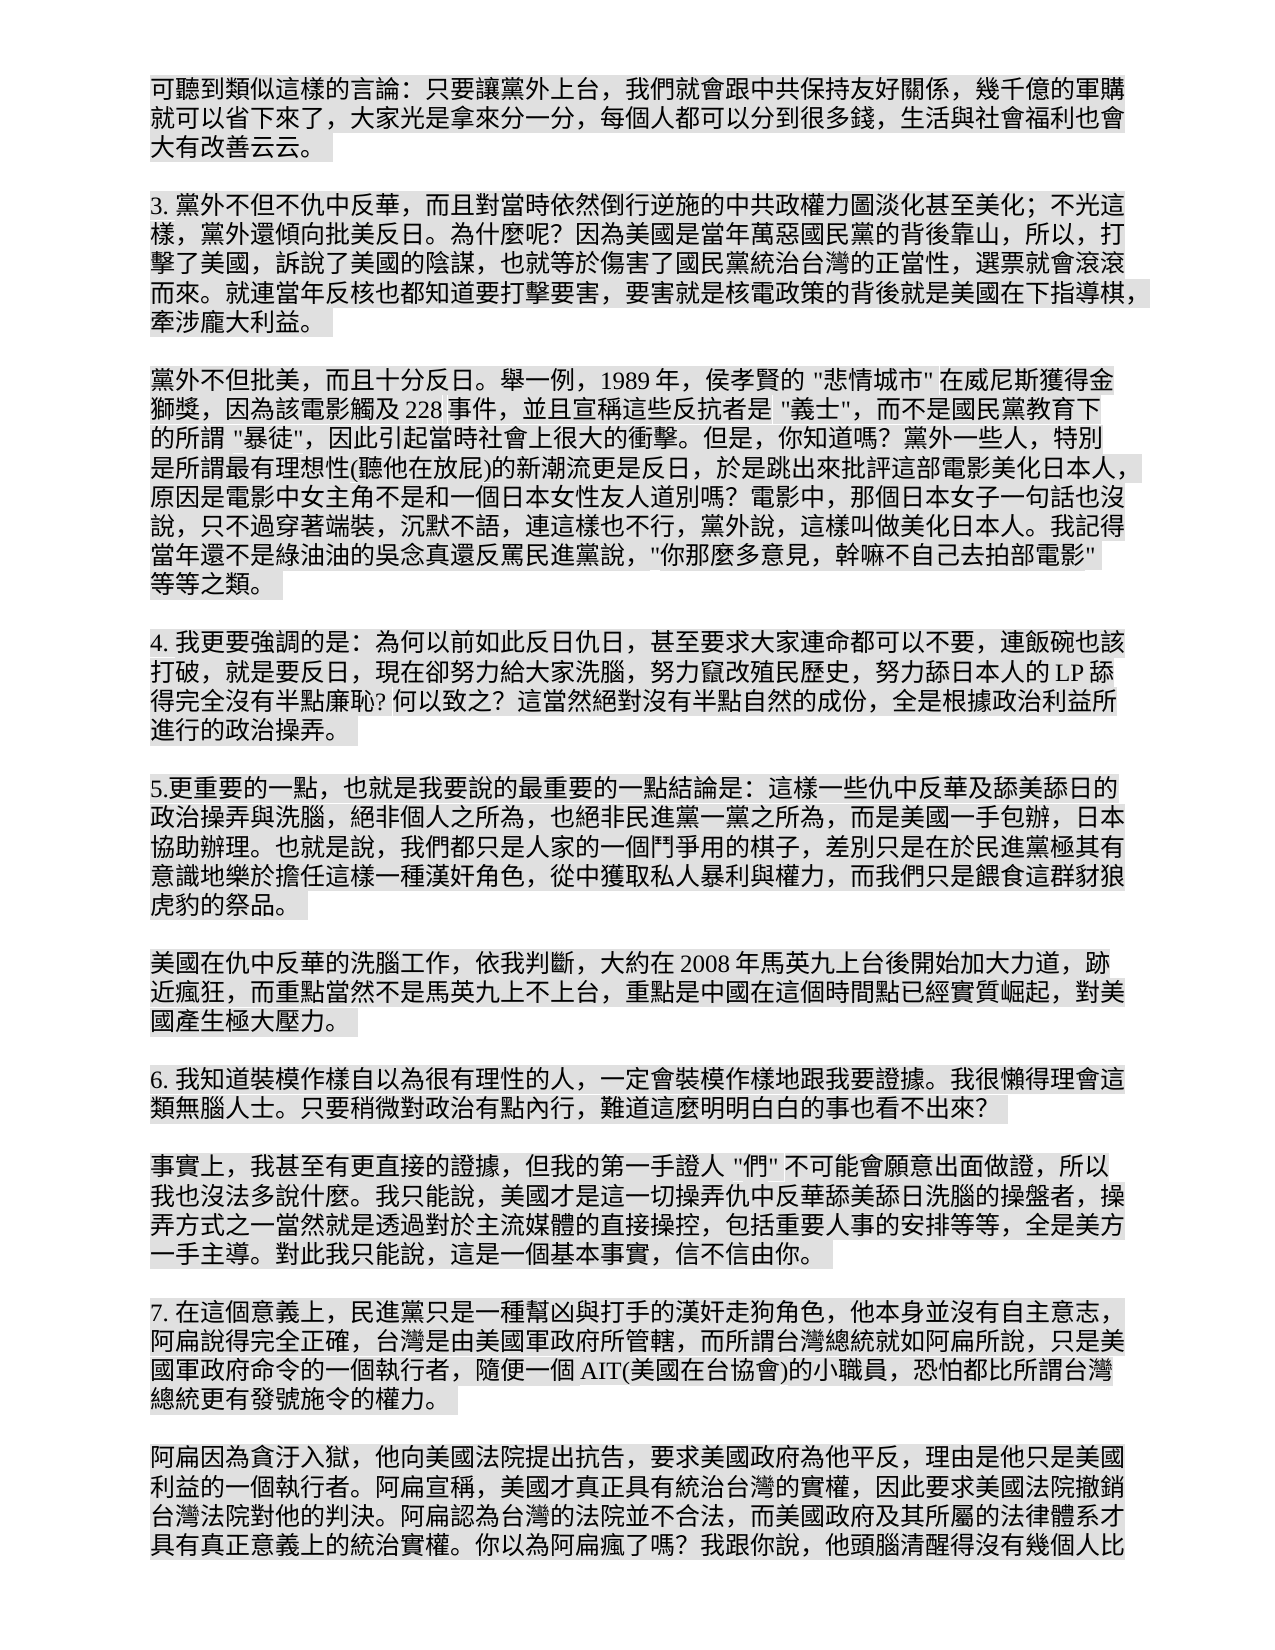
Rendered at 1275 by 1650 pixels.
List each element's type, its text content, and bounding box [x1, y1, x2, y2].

text 好吧，公布答案，作者是呂秀蓮，書名叫 "尋找另一扇窗"，燈謎的答案當然就是綠色生物的主子囉。所以，中獎的是隆誌。獎品再想辦法送到您手上。 我只是因為搬家整理東西，剛好看到這書就隨手翻一下，並不是刻意要去找出什麼黑資料，而我要強調的也就是這一點。這樣一些言論絕非特例，而是當年黨外的普遍態度。也就是說： 1. 什麼支那賤畜等等這些仇中反華的流行潮流或什麼天然獨等等，是阿扁2000年上台後才開始大力炒作而成。2008年，雖然換馬英九上台，但綠營的炒作仇中反華以及朝著舔美舔日的方向洗腦下一代，卻更是變本加厲。在這之前，黨外並不反中。不但不反，而且態度上普遍親善友好，並且以中國人自居。 因此，時下流行的這樣一種說法，把台灣這些年來甚囂塵上的仇中反華潮流說成是一種彷彿天經地義、彷彿只要是人盡皆仇中反華、彷彿自古以來台灣人就拼命唾棄中國等等等，全屬一派胡言，完全背離基本事實。就連林義雄當年的省議員競選文宣都是打著 "做一個堂堂正正的中國人" 為口號。 2. 黨外不但一點都不敵視自己生為中國人的基本事實，就連對中國共產黨也都刻意傾向美化或淡化，以便對抗國民黨的反共宣傳。比方說，我還找到一本 "美麗島雜誌" 第二期。印象中，它一共只發行四期，美麗島事件就爆發了。這一期裏頭有一篇所謂台獨理論大師林濁水的文章叫 "綠卡攻防戰"，小標題是 "推波助瀾的恐共教育"，他批評國民黨推行恐共教育，產生的效果是 "民眾接受了共產黨是罪惡的影像以後產生了拒共心理"，同時也產生了另一種效果就是以為中共很可怕，"無孔不入"，神出鬼沒，非常厲害。林濁水批評，國民黨一方面醜化中共，一方面卻又把中共說得很厲害很有能力，讓台灣人民 "相信了陷共地區人民生活的悲慘"，卻也同時 "喪失了抗共的勇氣和信心"，於是大家紛紛想拿綠卡，一走了之。 國民黨過去長年打一張牌叫安定牌，非常有效，選舉時所向無敵。為了打擊這張安定牌，黨外往往就會刻意傾向於闡明中共的友善、無害與理性，甚至因此鼓吹反對軍購，表明中共根本不會打過來，花幾千億買一堆破銅爛鐵的所謂武器幹嘛等等。黨外搞選舉時，經常可聽到類似這樣的言論：只要讓黨外上台，我們就會跟中共保持友好關係，幾千億的軍購就可以省下來了，大家光是拿來分一分，每個人都可以分到很多錢，生活與社會福利也會大有改善云云。 3. 黨外不但不仇中反華，而且對當時依然倒行逆施的中共政權力圖淡化甚至美化；不光這樣，黨外還傾向批美反日。為什麼呢？因為美國是當年萬惡國民黨的背後靠山，所以，打擊了美國，訴說了美國的陰謀，也就等於傷害了國民黨統治台灣的正當性，選票就會滾滾而來。就連當年反核也都知道要打擊要害，要害就是核電政策的背後就是美國在下指導棋，牽涉龐大利益。 黨外不但批美，而且十分反日。舉一例，1989年，侯孝賢的 "悲情城市" 在威尼斯獲得金獅獎，因為該電影觸及228事件，並且宣稱這些反抗者是 "義士"，而不是國民黨教育下的所謂 "暴徒"，因此引起當時社會上很大的衝擊。但是，你知道嗎？黨外一些人，特別是所謂最有理想性(聽他在放屁)的新潮流更是反日，於是跳出來批評這部電影美化日本人，原因是電影中女主角不是和一個日本女性友人道別嗎？電影中，那個日本女子一句話也沒說，只不過穿著端裝，沉默不語，連這樣也不行，黨外說，這樣叫做美化日本人。我記得當年還不是綠油油的吳念真還反罵民進黨說，"你那麼多意見，幹嘛不自己去拍部電影" 等等之類。 4. 我更要強調的是：為何以前如此反日仇日，甚至要求大家連命都可以不要，連飯碗也該打破，就是要反日，現在卻努力給大家洗腦，努力竄改殖民歷史，努力舔日本人的LP舔得完全沒有半點廉恥? 何以致之？這當然絕對沒有半點自然的成份，全是根據政治利益所進行的政治操弄。 5.更重要的一點，也就是我要說的最重要的一點結論是：這樣一些仇中反華及舔美舔日的政治操弄與洗腦，絕非個人之所為，也絕非民進黨一黨之所為，而是美國一手包辦，日本協助辦理。也就是說，我們都只是人家的一個鬥爭用的棋子，差別只是在於民進黨極其有意識地樂於擔任這樣一種漢奸角色，從中獲取私人暴利與權力，而我們只是餵食這群豺狼虎豹的祭品。 美國在仇中反華的洗腦工作，依我判斷，大約在2008年馬英九上台後開始加大力道，跡近瘋狂，而重點當然不是馬英九上不上台，重點是中國在這個時間點已經實質崛起，對美國產生極大壓力。 6. 我知道裝模作樣自以為很有理性的人，一定會裝模作樣地跟我要證據。我很懶得理會這類無腦人士。只要稍微對政治有點內行，難道這麼明明白白的事也看不出來？ 事實上，我甚至有更直接的證據，但我的第一手證人 "們" 不可能會願意出面做證，所以我也沒法多說什麼。我只能說，美國才是這一切操弄仇中反華舔美舔日洗腦的操盤者，操弄方式之一當然就是透過對於主流媒體的直接操控，包括重要人事的安排等等，全是美方一手主導。對此我只能說，這是一個基本事實，信不信由你。 7. 在這個意義上，民進黨只是一種幫凶與打手的漢奸走狗角色，他本身並沒有自主意志，阿扁說得完全正確，台灣是由美國軍政府所管轄，而所謂台灣總統就如阿扁所說，只是美國軍政府命令的一個執行者，隨便一個AIT(美國在台協會)的小職員，恐怕都比所謂台灣總統更有發號施令的權力。 阿扁因為貪汙入獄，他向美國法院提出抗告，要求美國政府為他平反，理由是他只是美國利益的一個執行者。阿扁宣稱，美國才真正具有統治台灣的實權，因此要求美國法院撤銷台灣法院對他的判決。阿扁認為台灣的法院並不合法，而美國政府及其所屬的法律體系才具有真正意義上的統治實權。你以為阿扁瘋了嗎？我跟你說，他頭腦清醒得沒有幾個人比得上。 8. 最後，也許不是很重要，但還是聲明一下。我個人並不認識呂秀蓮，但我們有著許多共同的朋友；據我所知的一切，呂秀蓮並不壞，她基本上是個正直的人。就在呂秀蓮宣示 "生為中國人，死為中國鬼" 的所謂親中賣台言論之後的兩三年，她就進了國民黨的監獄，而且差點槍斃。黨外運動其實是很溫和的，溫和得像小綿羊似的，但國民黨卻逼人造反，硬是要製造烈士。但相對於美國日本這個層級的操弄，這類島內事務其實都只是一些細節了，大方向是完全操在美國手上的，它才是我們真正的敵人，民進黨只是他養的一條狗，非常喜歡吃，只要有利可圖，不管什麼傷天害理的事都願意為主子效勞。 [150, 75, 1125, 1560]
